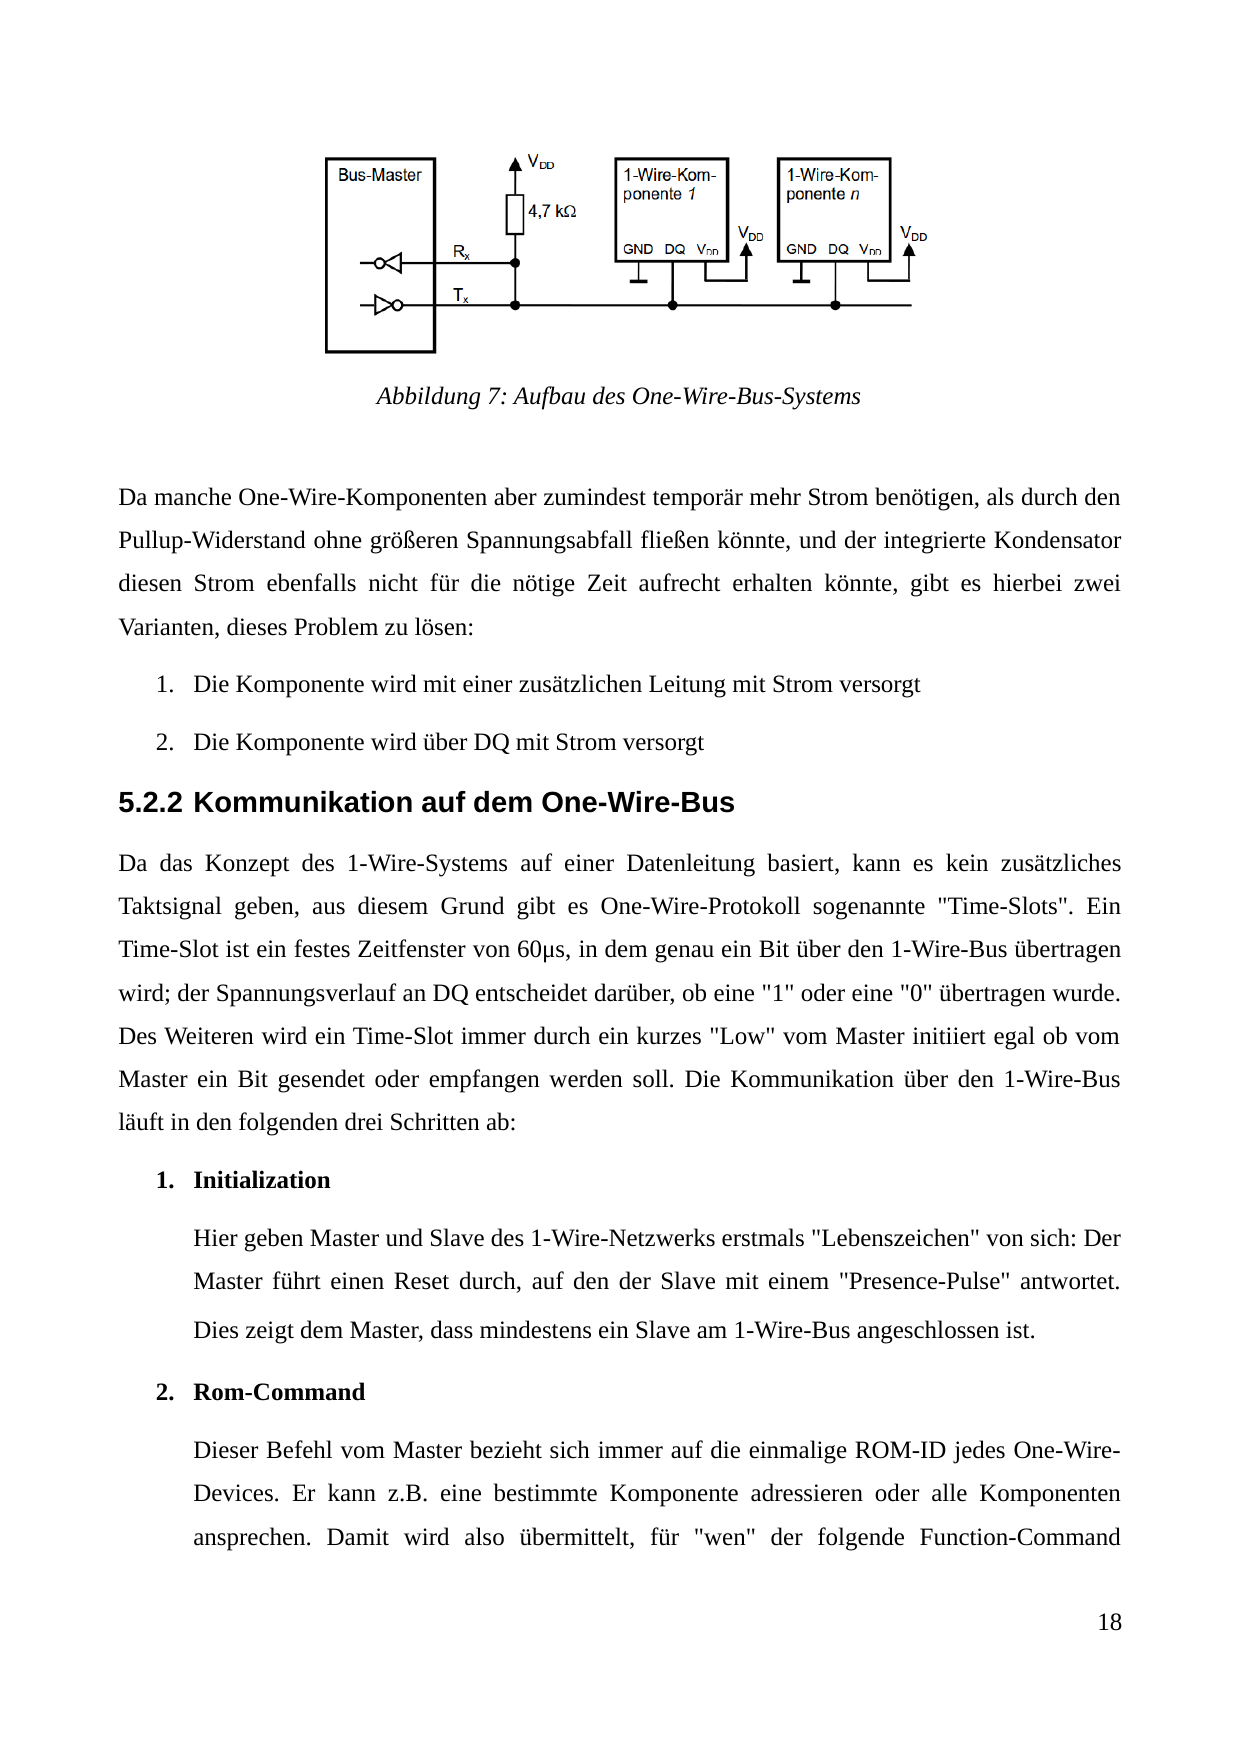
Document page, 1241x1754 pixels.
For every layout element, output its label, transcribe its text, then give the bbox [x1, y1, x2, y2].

text Da manche One-Wire-Komponenten aber zumindest temporär mehr Strom benötigen, als durch den Pullup-Widerstand ohne größeren Spannungsabfall fließen könnte, und der integrierte Kondensator diesen Strom ebenfalls nicht für die nötige Zeit aufrecht erhalten könnte, gibt es hierbei zwei Varianten, dieses Problem zu lösen: [118, 482, 1122, 640]
text Abbildung 7: Aufbau des One-Wire-Bus-Systems [135, 131, 1105, 410]
list Rom-Command [156, 1377, 1122, 1406]
subtitle Kommunikation auf dem One-Wire-Bus [118, 785, 1122, 819]
list Initialization [156, 1165, 1122, 1194]
list Hier geben Master und Slave des 1-Wire-Netzwerks erstmals "Lebenszeichen" von sich: Der Master führt einen Reset durch, auf den der Slave mit einem "Presence-Pulse" antwortet. Dies zeigt dem Master, dass mindestens ein Slave am 1-Wire-Bus angeschlossen ist. [156, 1223, 1122, 1346]
list Die Komponente wird mit einer zusätzlichen Leitung mit Strom versorgt [156, 669, 1122, 698]
text Da das Konzept des 1-Wire-Systems auf einer Datenleitung basiert, kann es kein zusätzliches Taktsignal geben, aus diesem Grund gibt es One-Wire-Protokoll sogenannte "Time-Slots". Ein Time-Slot ist ein festes Zeitfenster von 60μs, in dem genau ein Bit über den 1-Wire-Bus übertragen wird; der Spannungsverlauf an DQ entscheidet darüber, ob eine "1" oder eine "0" übertragen wurde. Des Weiteren wird ein Time-Slot immer durch ein kurzes "Low" vom Master initiiert egal ob vom Master ein Bit gesendet oder empfangen werden soll. Die Kommunikation über den 1-Wire-Bus läuft in den folgenden drei Schritten ab: [118, 848, 1122, 1136]
picture [299, 130, 941, 367]
list Die Komponente wird über DQ mit Strom versorgt [156, 727, 1122, 756]
list Dieser Befehl vom Master bezieht sich immer auf die einmalige ROM-ID jedes One-Wire-Devices. Er kann z.B. eine bestimmte Komponente adressieren oder alle Komponenten ansprechen. Damit wird also übermittelt, für "wen" der folgende Function-Command [156, 1435, 1122, 1550]
